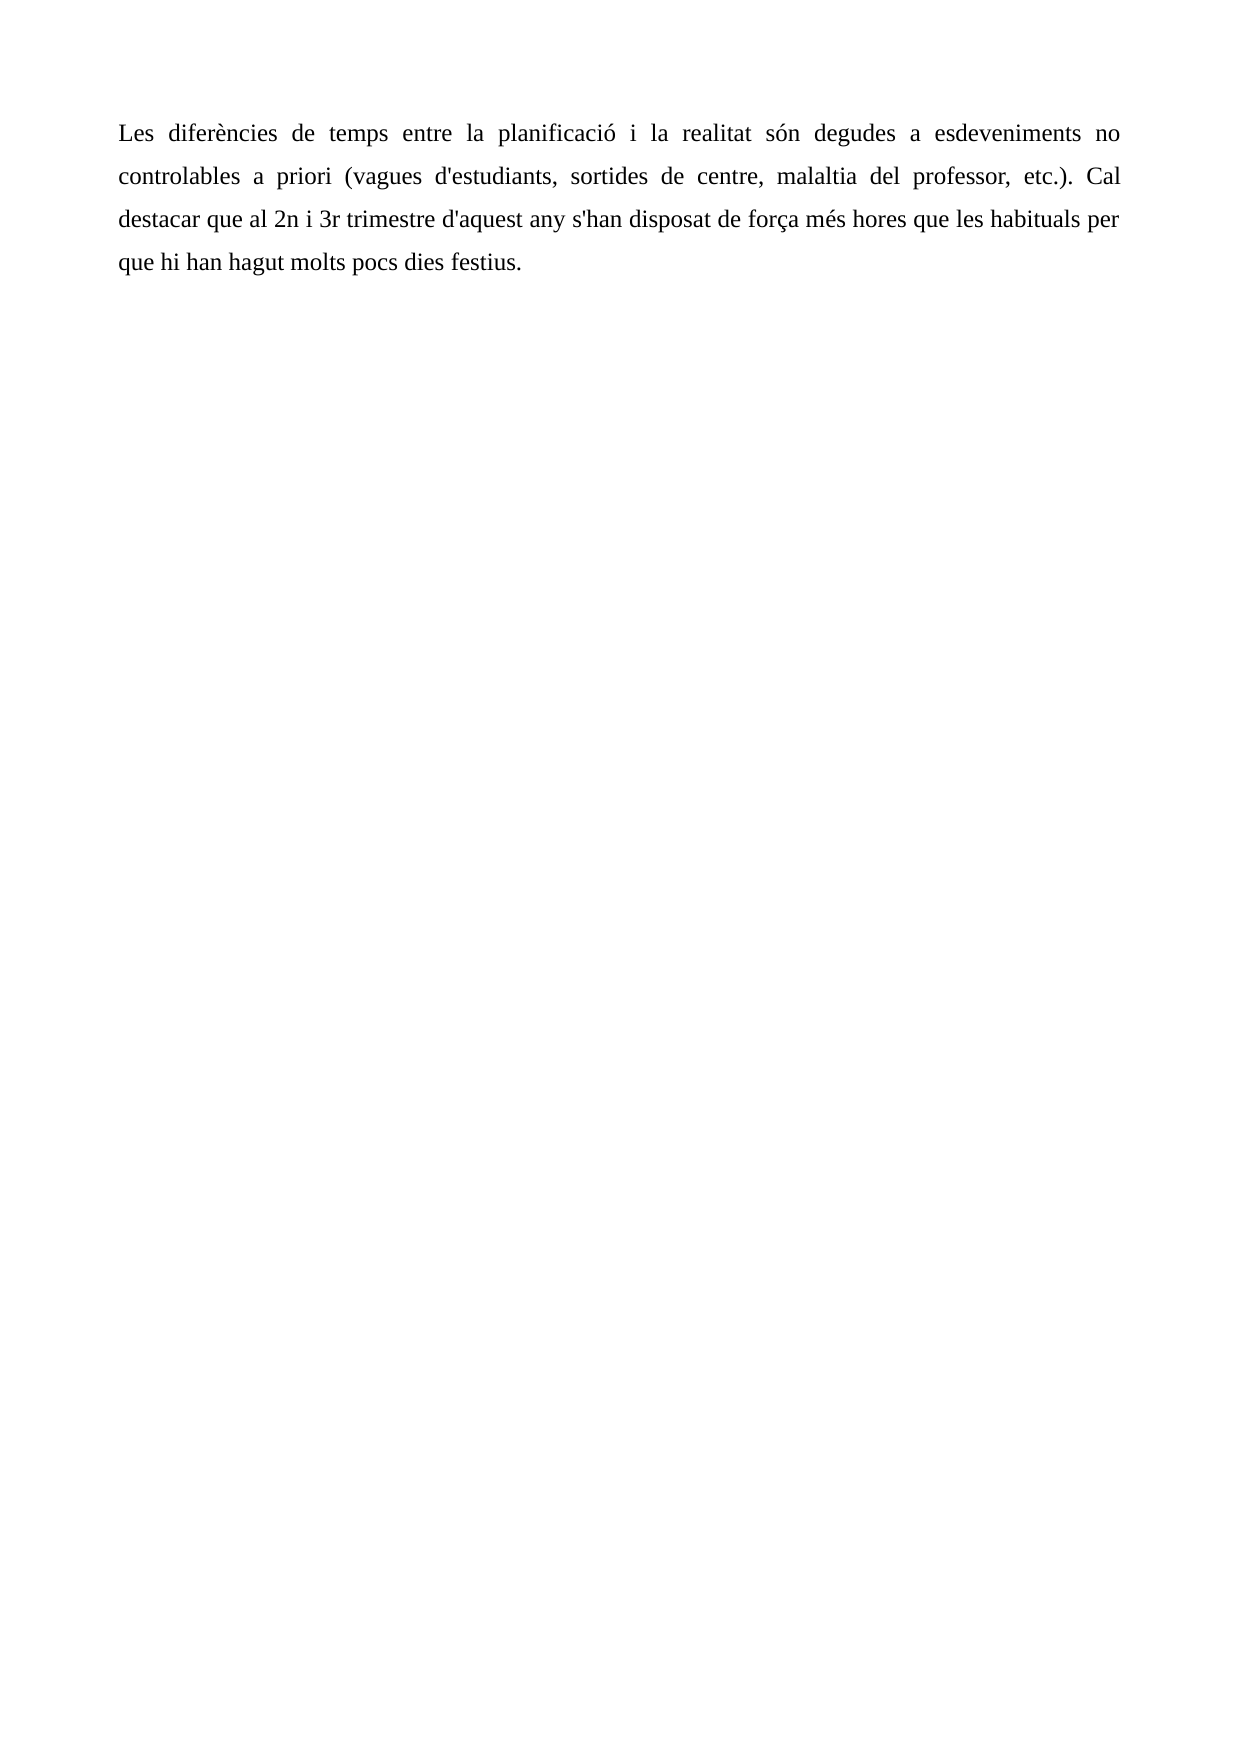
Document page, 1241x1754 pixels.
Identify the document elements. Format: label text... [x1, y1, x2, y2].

text Les diferències de temps entre la planificació i la realitat són degudes a esdeveniments no controlables a priori (vagues d'estudiants, sortides de centre, malaltia del professor, etc.). Cal destacar que al 2n i 3r trimestre d'aquest any s'han disposat de força més hores que les habituals per que hi han hagut molts pocs dies festius. [118, 118, 1122, 276]
